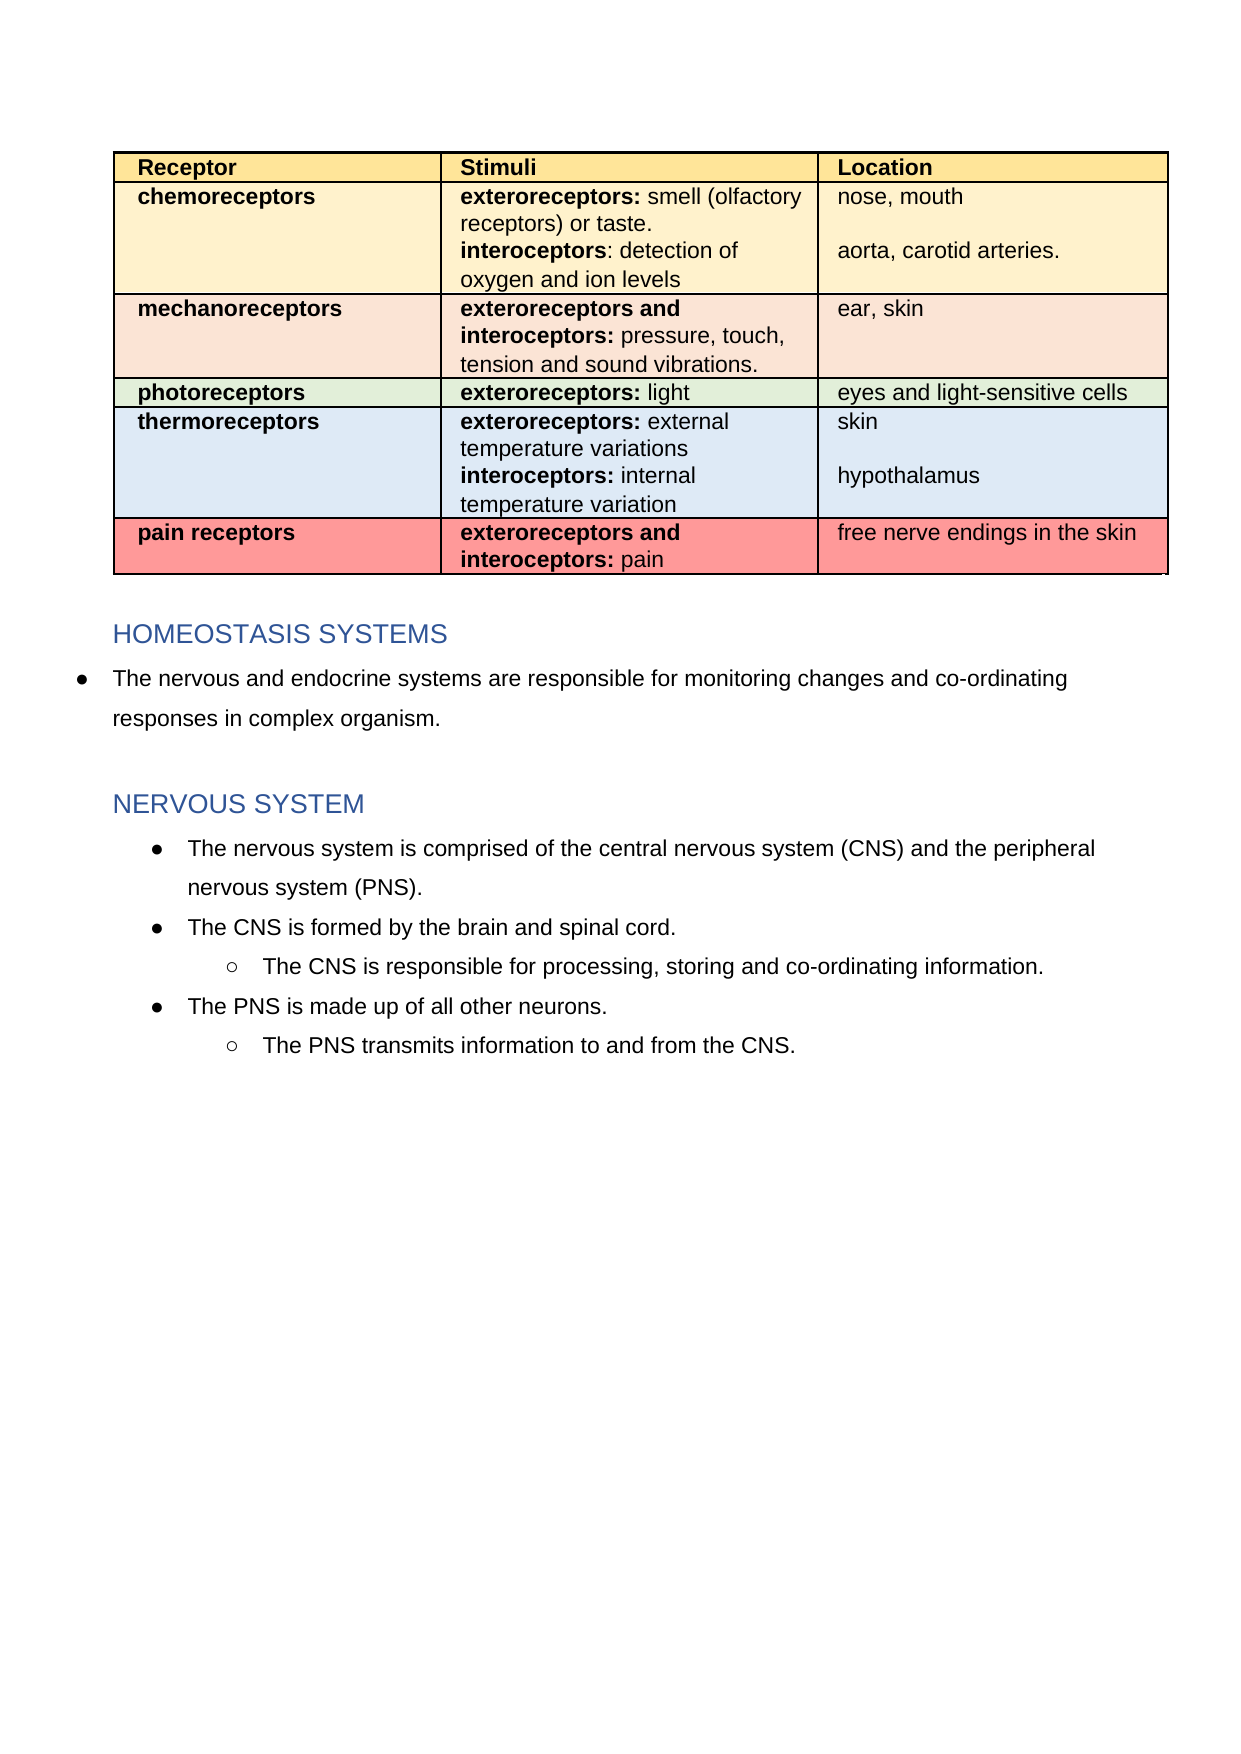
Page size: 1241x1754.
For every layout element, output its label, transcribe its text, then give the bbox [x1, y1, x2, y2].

table_cell [819, 263, 1167, 292]
list The nervous system is comprised of the central nervous system (CNS) and the peripheral nervous system (PNS). [150, 835, 1110, 901]
table_cell chemoreceptors [115, 183, 440, 209]
table_cell eyes and light-sensitive cells [819, 379, 1167, 406]
table_cell [115, 236, 440, 263]
table_cell [819, 546, 1167, 573]
table_cell temperature variation [442, 488, 817, 517]
table_cell [819, 348, 1167, 377]
table_cell thermoreceptors [115, 408, 440, 434]
subtitle NERVOUS SYSTEM [112, 788, 1164, 819]
list The CNS is formed by the brain and spinal cord. [150, 914, 1164, 940]
table_cell [115, 434, 440, 461]
table_header Location [819, 154, 1167, 181]
list The nervous and endocrine systems are responsible for monitoring changes and co-ordinating responses in complex organism. [75, 665, 1161, 731]
table_cell [819, 488, 1167, 517]
table_cell ear, skin [819, 295, 1167, 321]
table_cell exteroreceptors: smell (olfactory [442, 183, 817, 209]
table_cell [115, 488, 440, 517]
table_header Stimuli [442, 154, 817, 181]
table_cell [819, 434, 1167, 461]
list The CNS is responsible for processing, storing and co-ordinating information. [225, 953, 1164, 980]
table_cell interoceptors: detection of [442, 236, 817, 263]
table_cell hypothalamus [819, 461, 1167, 488]
table_cell photoreceptors [115, 379, 440, 406]
table_cell [115, 263, 440, 292]
table_header Receptor [115, 154, 440, 181]
table_cell temperature variations [442, 434, 817, 461]
table_cell [115, 461, 440, 488]
table_cell exteroreceptors: external [442, 408, 817, 434]
table_cell interoceptors: internal [442, 461, 817, 488]
table_cell [115, 209, 440, 236]
table_cell aorta, carotid arteries. [819, 236, 1167, 263]
table_cell interoceptors: pressure, touch, [442, 321, 817, 348]
list The PNS is made up of all other neurons. [150, 993, 1164, 1019]
list The PNS transmits information to and from the CNS. [225, 1032, 1164, 1059]
table_cell mechanoreceptors [115, 295, 440, 321]
table_cell receptors) or taste. [442, 209, 817, 236]
table_cell [115, 546, 440, 573]
table_cell skin [819, 408, 1167, 434]
table_cell [115, 348, 440, 377]
table_cell [819, 209, 1167, 236]
subtitle HOMEOSTASIS SYSTEMS [112, 618, 1164, 650]
table_cell [819, 321, 1167, 348]
table_cell exteroreceptors and [442, 295, 817, 321]
table_cell oxygen and ion levels [442, 263, 817, 292]
table_cell interoceptors: pain [442, 546, 817, 573]
table_cell [115, 321, 440, 348]
table_cell exteroreceptors: light [442, 379, 817, 406]
table_cell pain receptors [115, 519, 440, 546]
table_cell tension and sound vibrations. [442, 348, 817, 377]
table_cell free nerve endings in the skin [819, 519, 1167, 546]
table_cell nose, mouth [819, 183, 1167, 209]
table_cell exteroreceptors and [442, 519, 817, 546]
